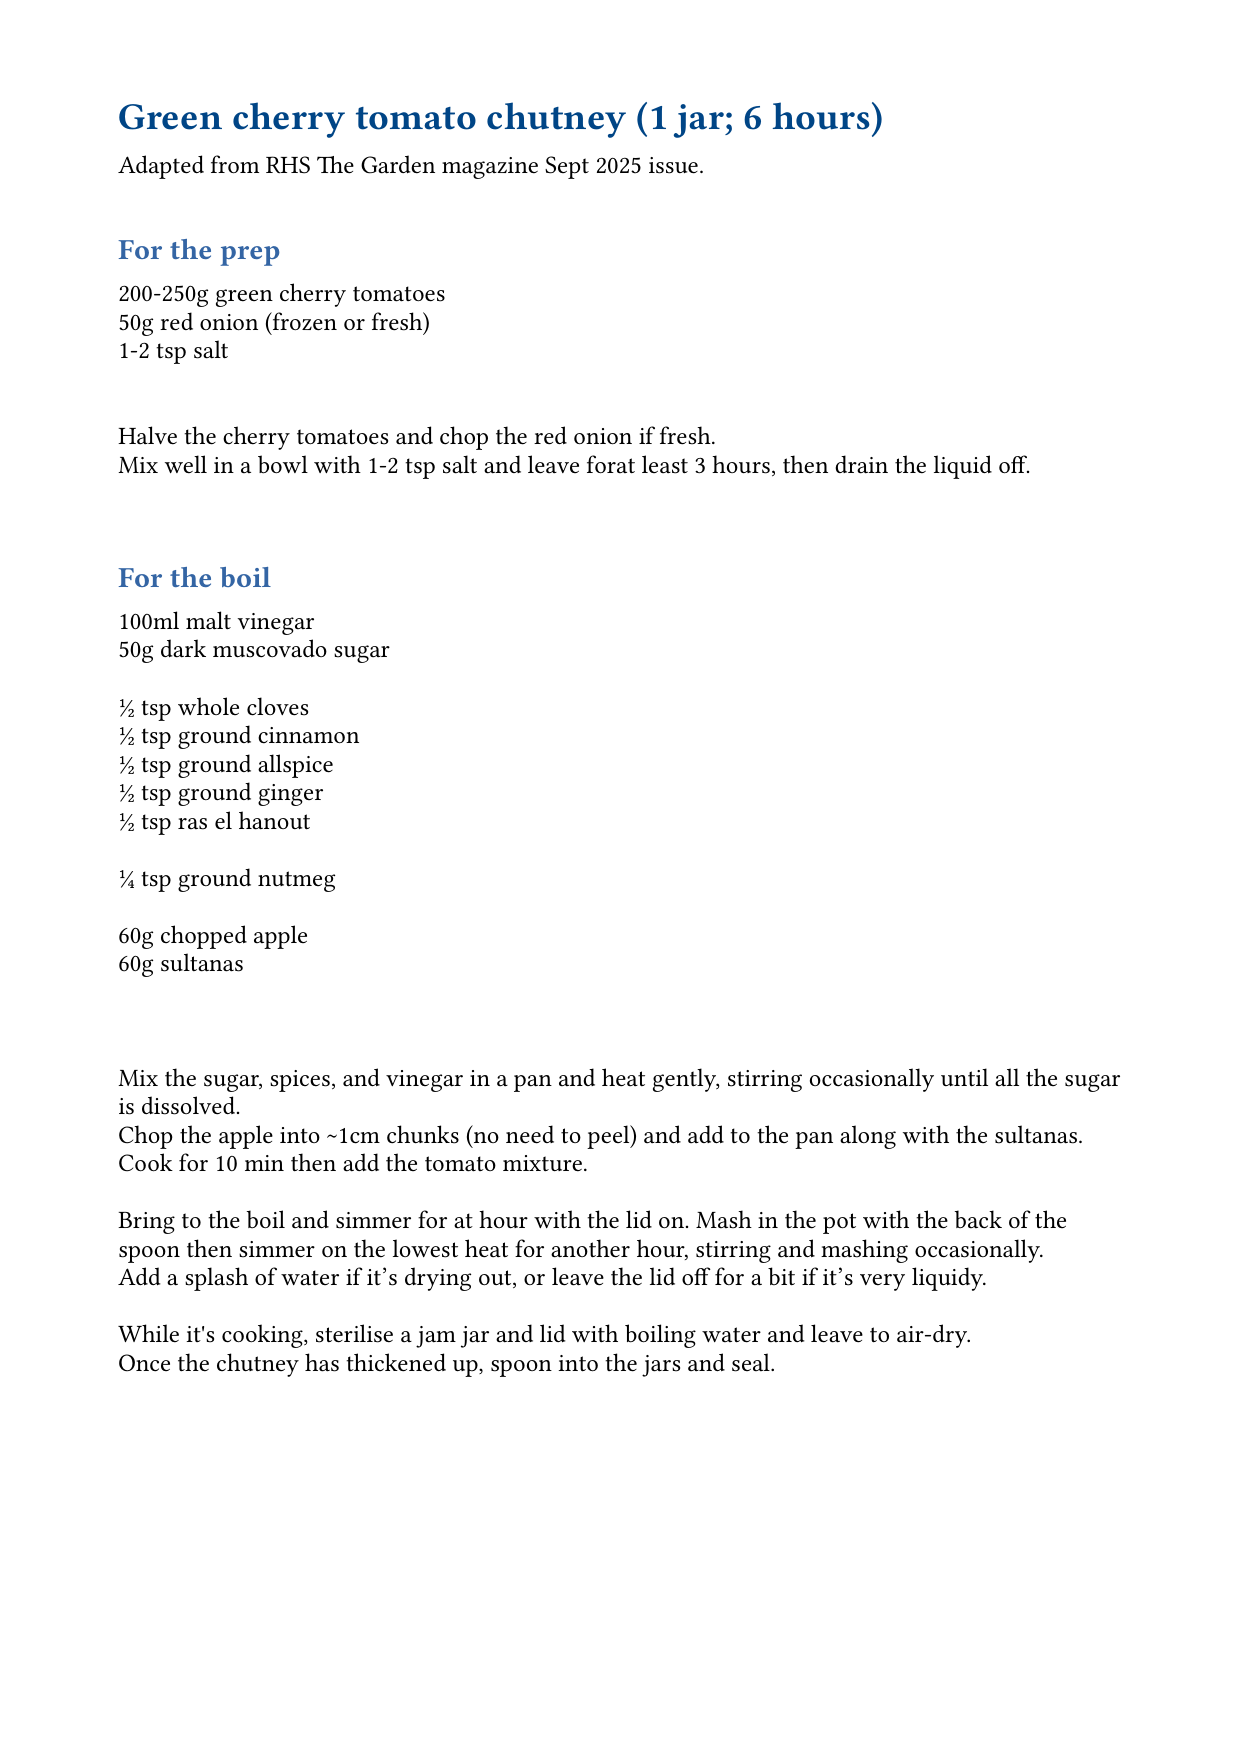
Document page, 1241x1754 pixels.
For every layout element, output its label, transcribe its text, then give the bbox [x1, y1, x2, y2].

text 50g red onion (frozen or fresh) [118, 308, 1122, 336]
text While it's cooking, sterilise a jam jar and lid with boiling water and leave to air-dry. [118, 1321, 1122, 1349]
text ½ tsp ground allspice [118, 750, 1122, 778]
text Chop the apple into ~1cm chunks (no need to peel) and add to the pan along with the sultanas. Cook for 10 min then add the tomato mixture. [118, 1121, 1122, 1178]
text ½ tsp whole cloves [118, 693, 1122, 721]
text ½ tsp ras el hanout [118, 807, 1122, 835]
subtitle Green cherry tomato chutney (1 jar; 6 hours) [118, 96, 1122, 139]
text Mix the sugar, spices, and vinegar in a pan and heat gently, stirring occasionally until all the sugar is dissolved. [118, 1064, 1122, 1121]
text Add a splash of water if it’s drying out, or leave the lid off for a bit if it’s very liquidy. [118, 1263, 1122, 1292]
text Halve the cherry tomatoes and chop the red onion if fresh. [118, 422, 1122, 451]
text Mix well in a bowl with 1-2 tsp salt and leave forat least 3 hours, then drain the liquid off. [118, 451, 1122, 479]
text 60g sultanas [118, 949, 1122, 978]
text ½ tsp ground ginger [118, 778, 1122, 807]
text Bring to the boil and simmer for at hour with the lid on. Mash in the pot with the back of the spoon then simmer on the lowest heat for another hour, stirring and mashing occasionally. [118, 1206, 1122, 1263]
text 200-250g green cherry tomatoes [118, 279, 1122, 308]
subtitle For the boil [118, 561, 1122, 594]
text Once the chutney has thickened up, spoon into the jars and seal. [118, 1349, 1122, 1378]
text 60g chopped apple [118, 921, 1122, 949]
subtitle For the prep [118, 234, 1122, 267]
text 100ml malt vinegar 50g dark muscovado sugar [118, 607, 1122, 664]
text ½ tsp ground cinnamon [118, 721, 1122, 750]
text 1-2 tsp salt [118, 336, 1122, 365]
text Adapted from RHS The Garden magazine Sept 2025 issue. [118, 152, 1122, 180]
text ¼ tsp ground nutmeg [118, 864, 1122, 892]
